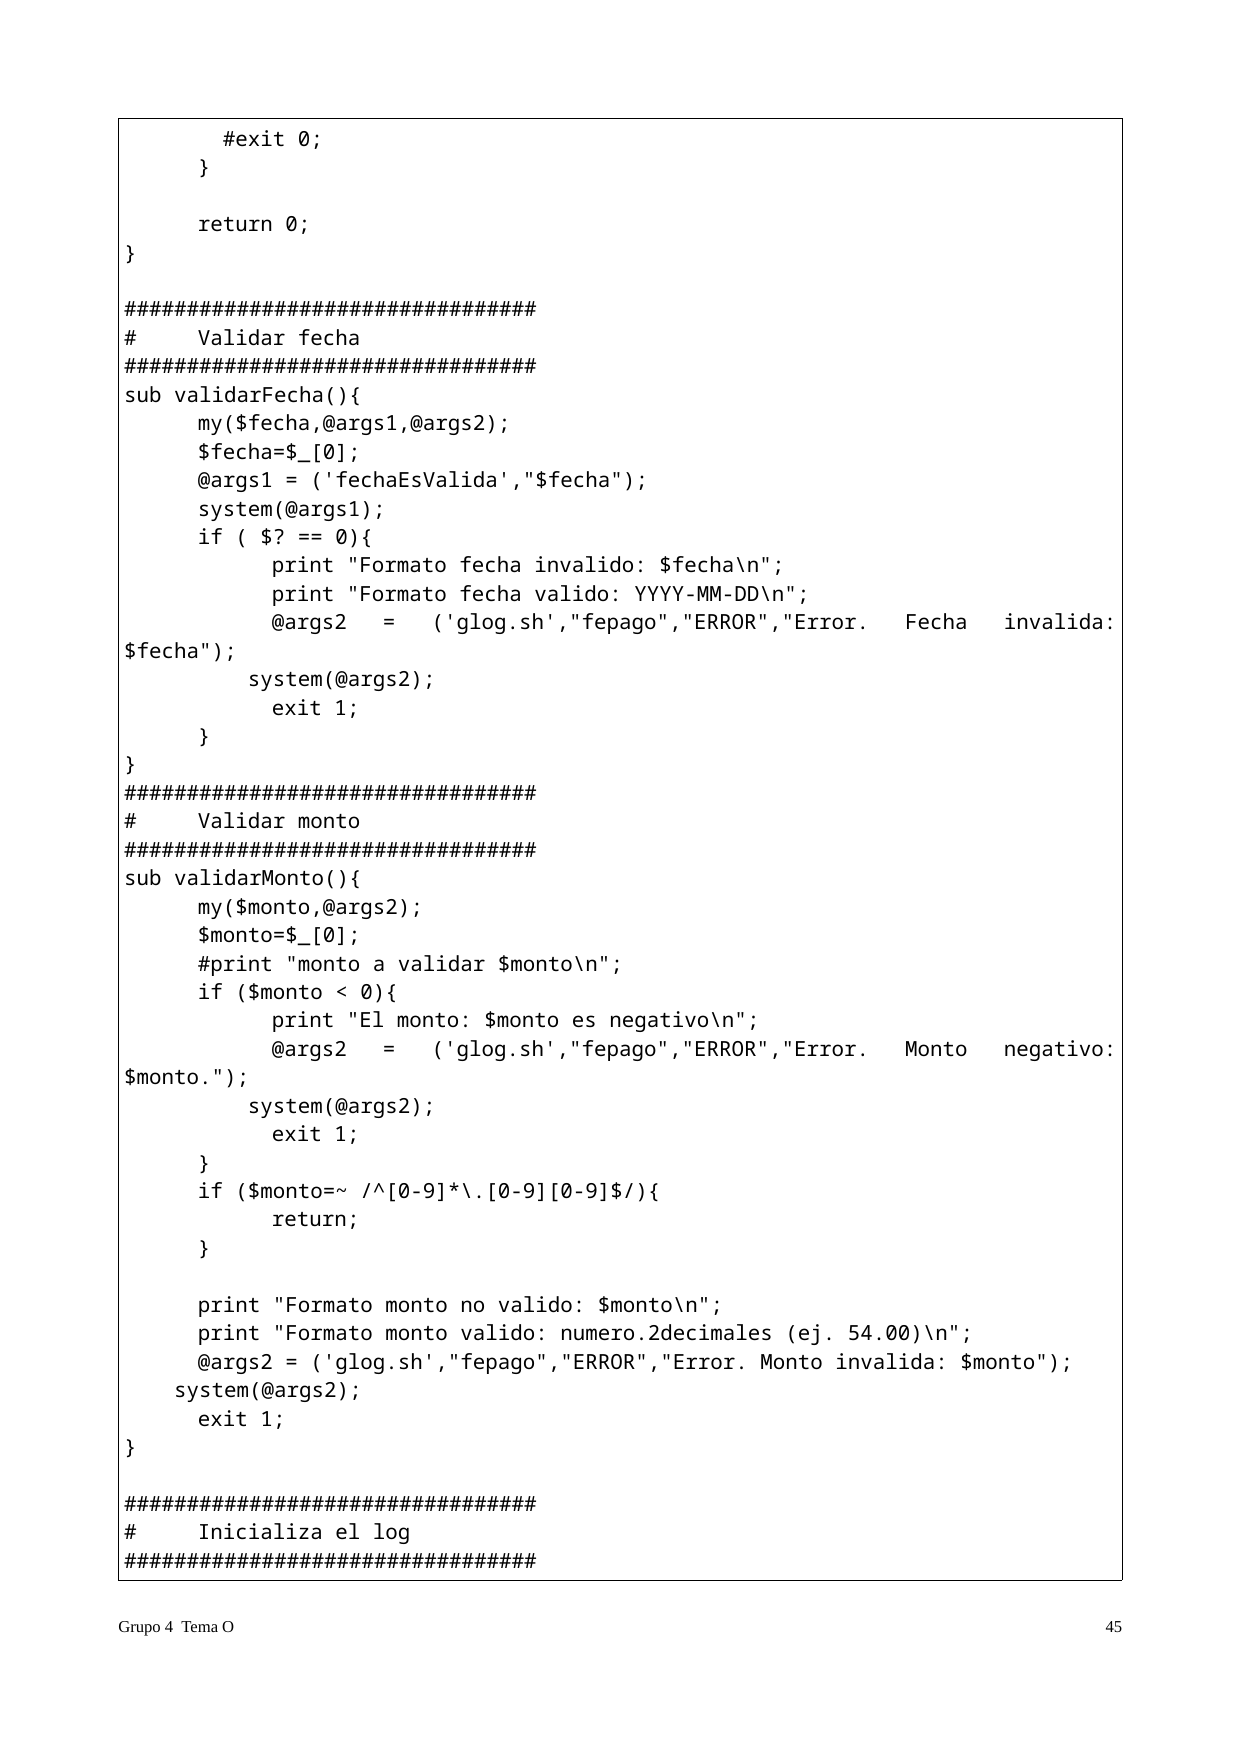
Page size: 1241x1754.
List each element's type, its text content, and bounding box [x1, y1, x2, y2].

table_header #exit 0; } return 0; } ################################# # Validar fecha ################################# sub validarFecha(){ my($fecha,@args1,@args2); $fecha=$_[0]; @args1 = ('fechaEsValida',"$fecha"); system(@args1); if ( $? == 0){ print "Formato fecha invalido: $fecha\n"; print "Formato fecha valido: YYYY-MM-DD\n"; @args2 = ('glog.sh',"fepago","ERROR","Error. Fecha invalida: $fecha"); system(@args2); exit 1; } } ################################# # Validar monto ################################# sub validarMonto(){ my($monto,@args2); $monto=$_[0]; #print "monto a validar $monto\n"; if ($monto < 0){ print "El monto: $monto es negativo\n"; @args2 = ('glog.sh',"fepago","ERROR","Error. Monto negativo: $monto."); system(@args2); exit 1; } if ($monto=~ /^[0-9]*\.[0-9][0-9]$/){ return; } print "Formato monto no valido: $monto\n"; print "Formato monto valido: numero.2decimales (ej. 54.00)\n"; @args2 = ('glog.sh',"fepago","ERROR","Error. Monto invalida: $monto"); system(@args2); exit 1; } ################################# # Inicializa el log ################################# [119, 119, 1122, 1580]
